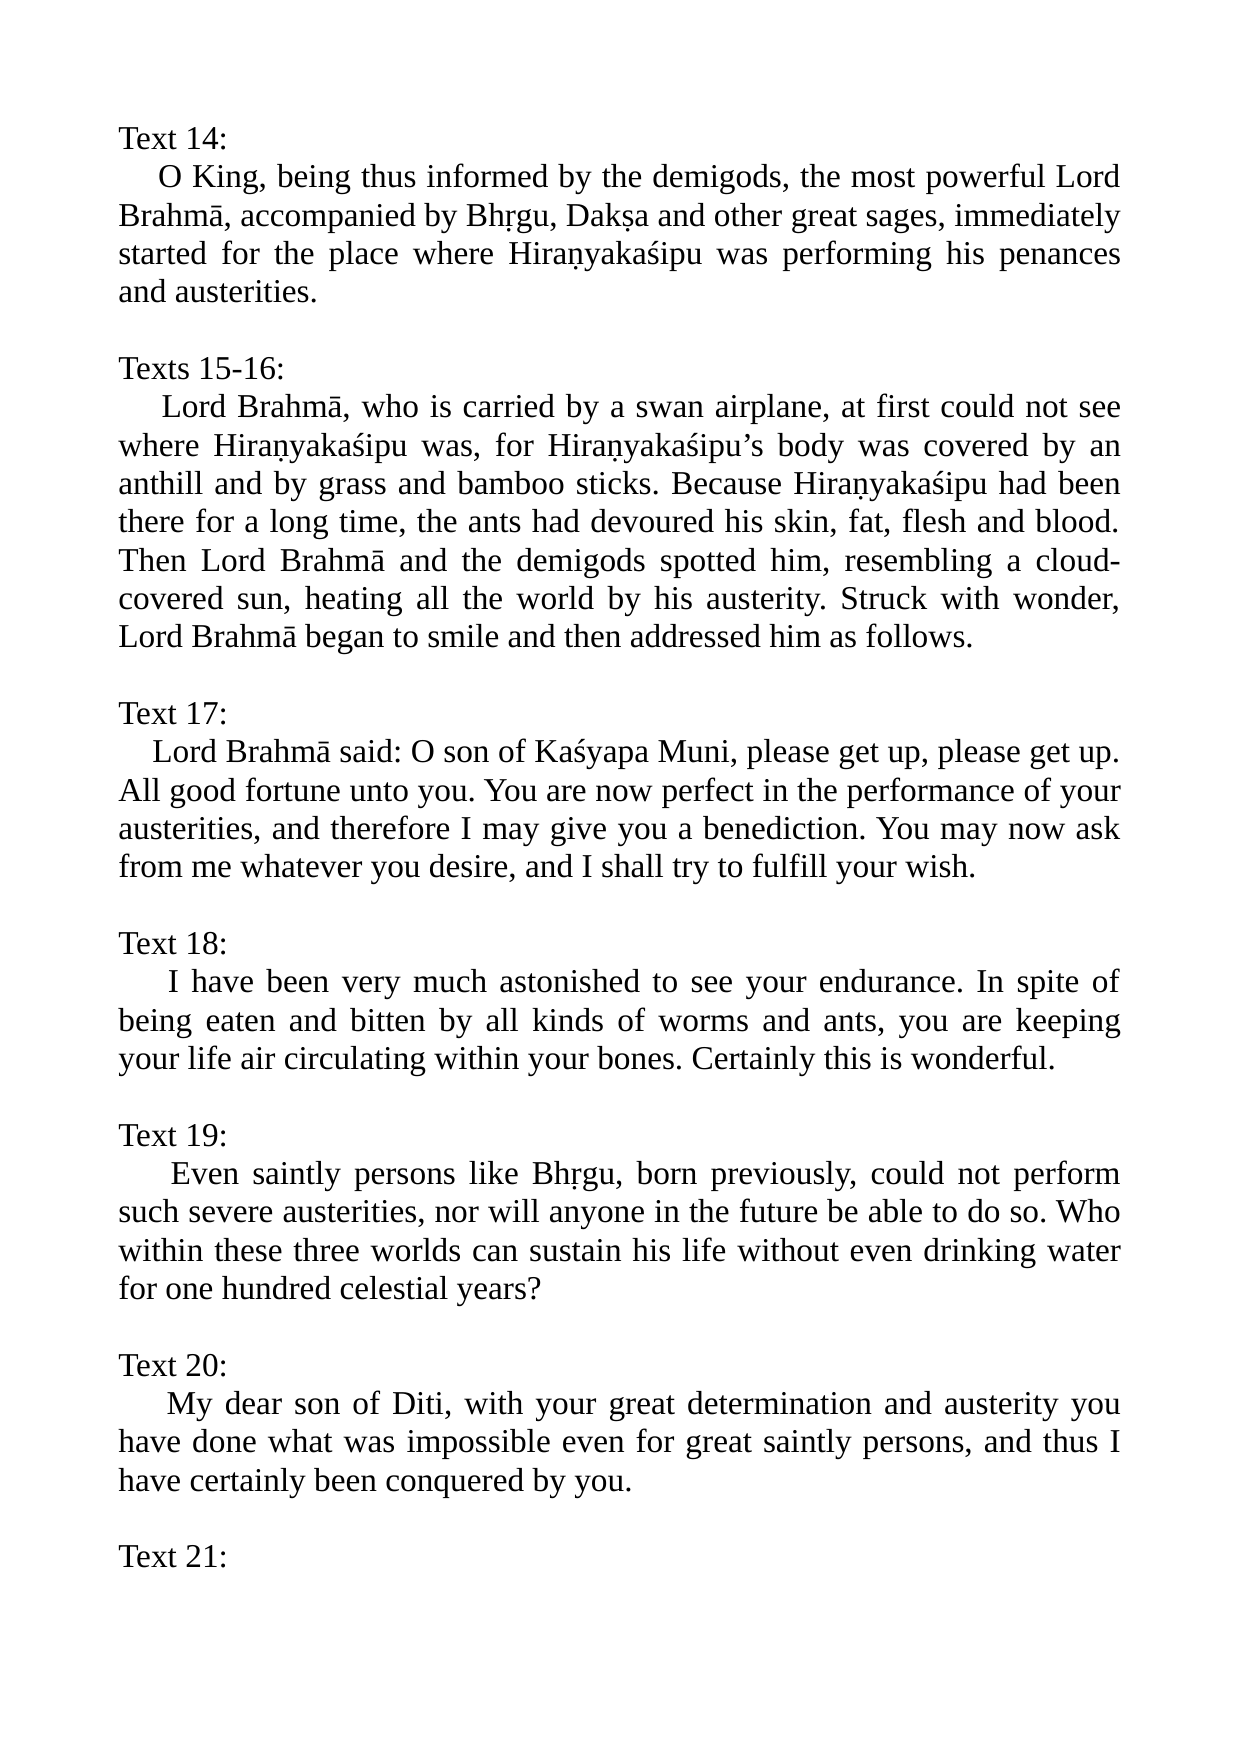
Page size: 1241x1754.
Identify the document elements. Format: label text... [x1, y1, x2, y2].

text Lord Brahmā, who is carried by a swan airplane, at first could not see where Hiraṇyakaśipu was, for Hiraṇyakaśipu’s body was covered by an anthill and by grass and bamboo sticks. Because Hiraṇyakaśipu had been there for a long time, the ants had devoured his skin, fat, flesh and blood. Then Lord Brahmā and the demigods spotted him, resembling a cloud-covered sun, heating all the world by his austerity. Struck with wonder, Lord Brahmā began to smile and then addressed him as follows. [118, 386, 1122, 655]
text O King, being thus informed by the demigods, the most powerful Lord Brahmā, accompanied by Bhṛgu, Dakṣa and other great sages, immediately started for the place where Hiraṇyakaśipu was performing his penances and austerities. [118, 156, 1122, 310]
text Text 21: [118, 1536, 1122, 1575]
text Text 19: [118, 1115, 1122, 1153]
text I have been very much astonished to see your endurance. In spite of being eaten and bitten by all kinds of worms and ants, you are keeping your life air circulating within your bones. Certainly this is wonderful. [118, 961, 1122, 1076]
text Text 17: [118, 693, 1122, 731]
text My dear son of Diti, with your great determination and austerity you have done what was impossible even for great saintly persons, and thus I have certainly been conquered by you. [118, 1383, 1122, 1498]
text Texts 15-16: [118, 348, 1122, 386]
text Lord Brahmā said: O son of Kaśyapa Muni, please get up, please get up. All good fortune unto you. You are now perfect in the performance of your austerities, and therefore I may give you a benediction. You may now ask from me whatever you desire, and I shall try to fulfill your wish. [118, 731, 1122, 885]
text Text 14: [118, 118, 1122, 156]
text Text 20: [118, 1345, 1122, 1383]
text Even saintly persons like Bhṛgu, born previously, could not perform such severe austerities, nor will anyone in the future be able to do so. Who within these three worlds can sustain his life without even drinking water for one hundred celestial years? [118, 1153, 1122, 1306]
text Text 18: [118, 923, 1122, 961]
